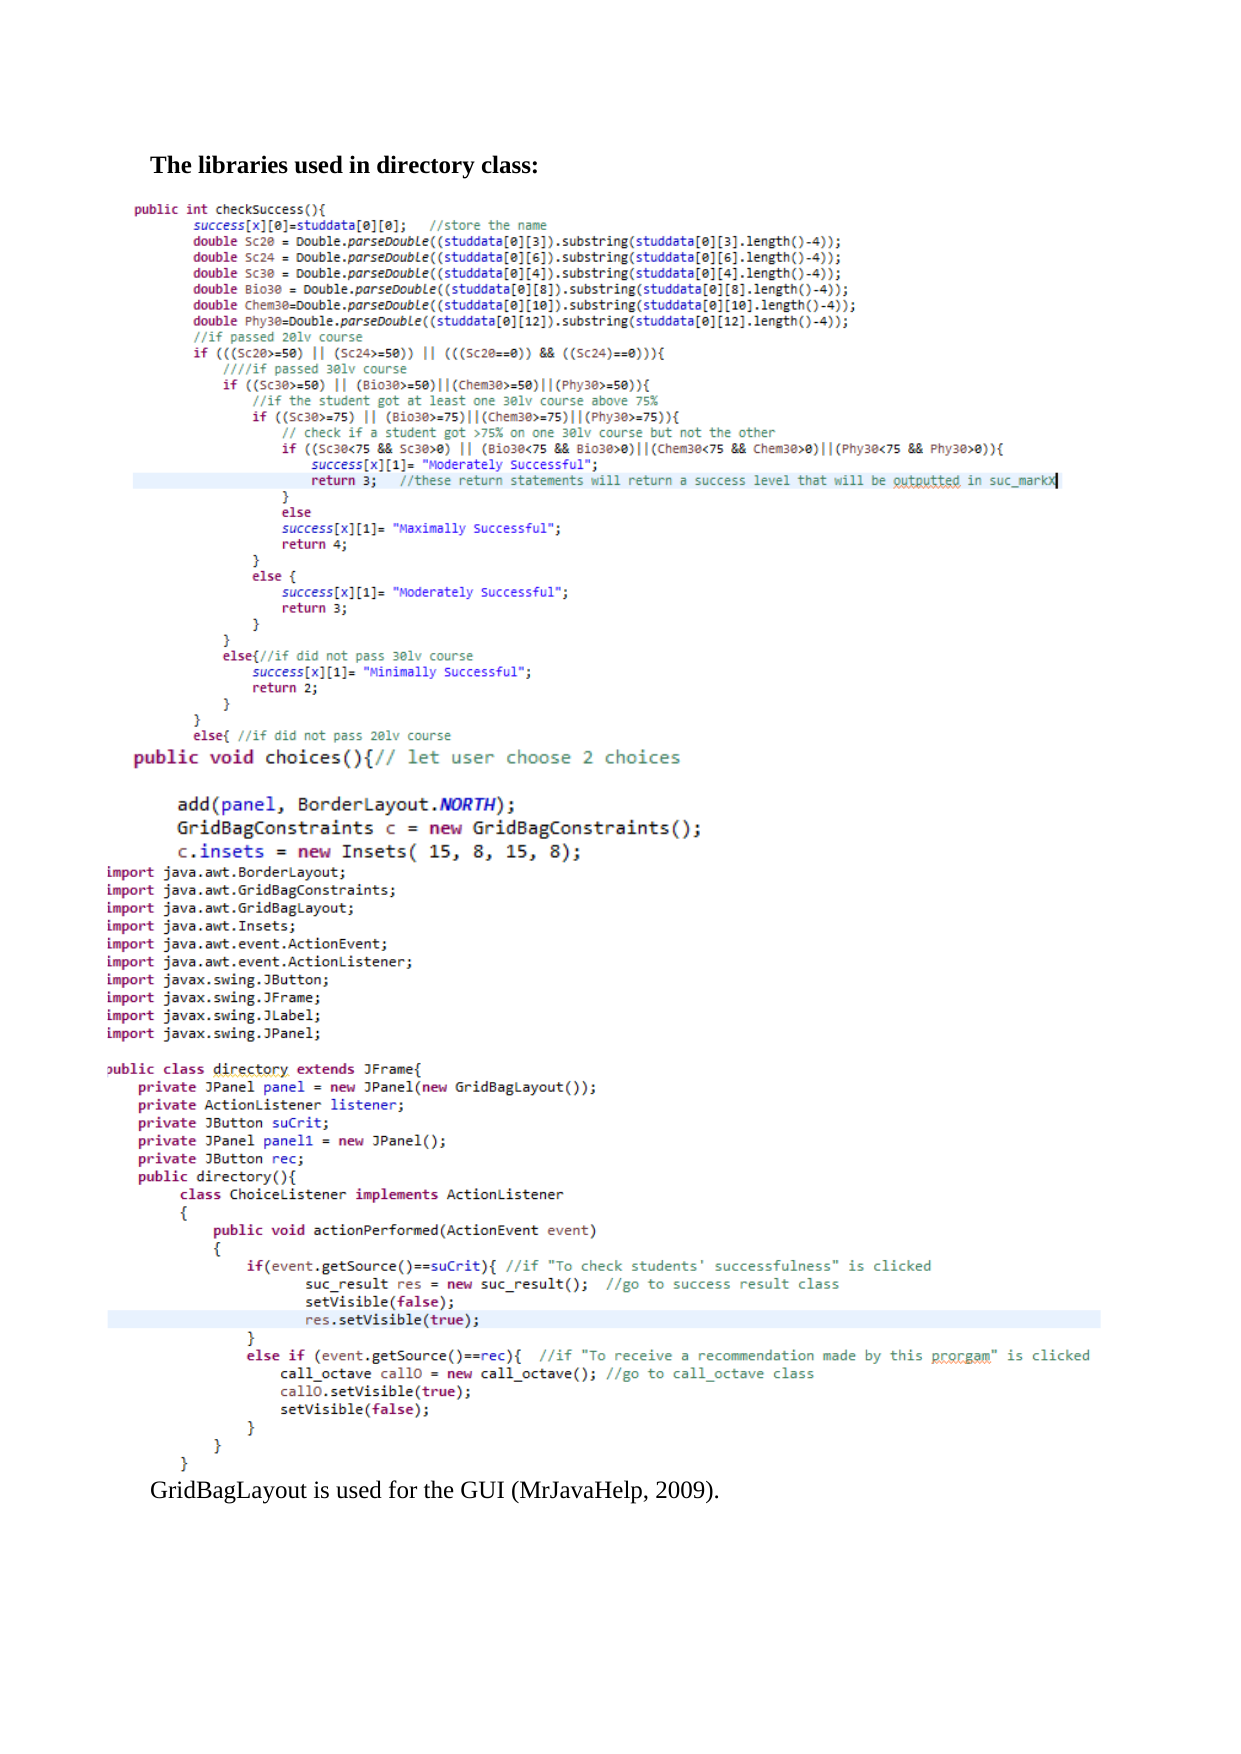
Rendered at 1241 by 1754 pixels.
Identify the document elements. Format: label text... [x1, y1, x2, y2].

text The libraries used in directory class: [150, 150, 1090, 179]
text [955, 258, 1090, 865]
text GridBagLayout is used for the GUI (MrJavaHelp, 2009). [150, 1475, 1090, 1504]
